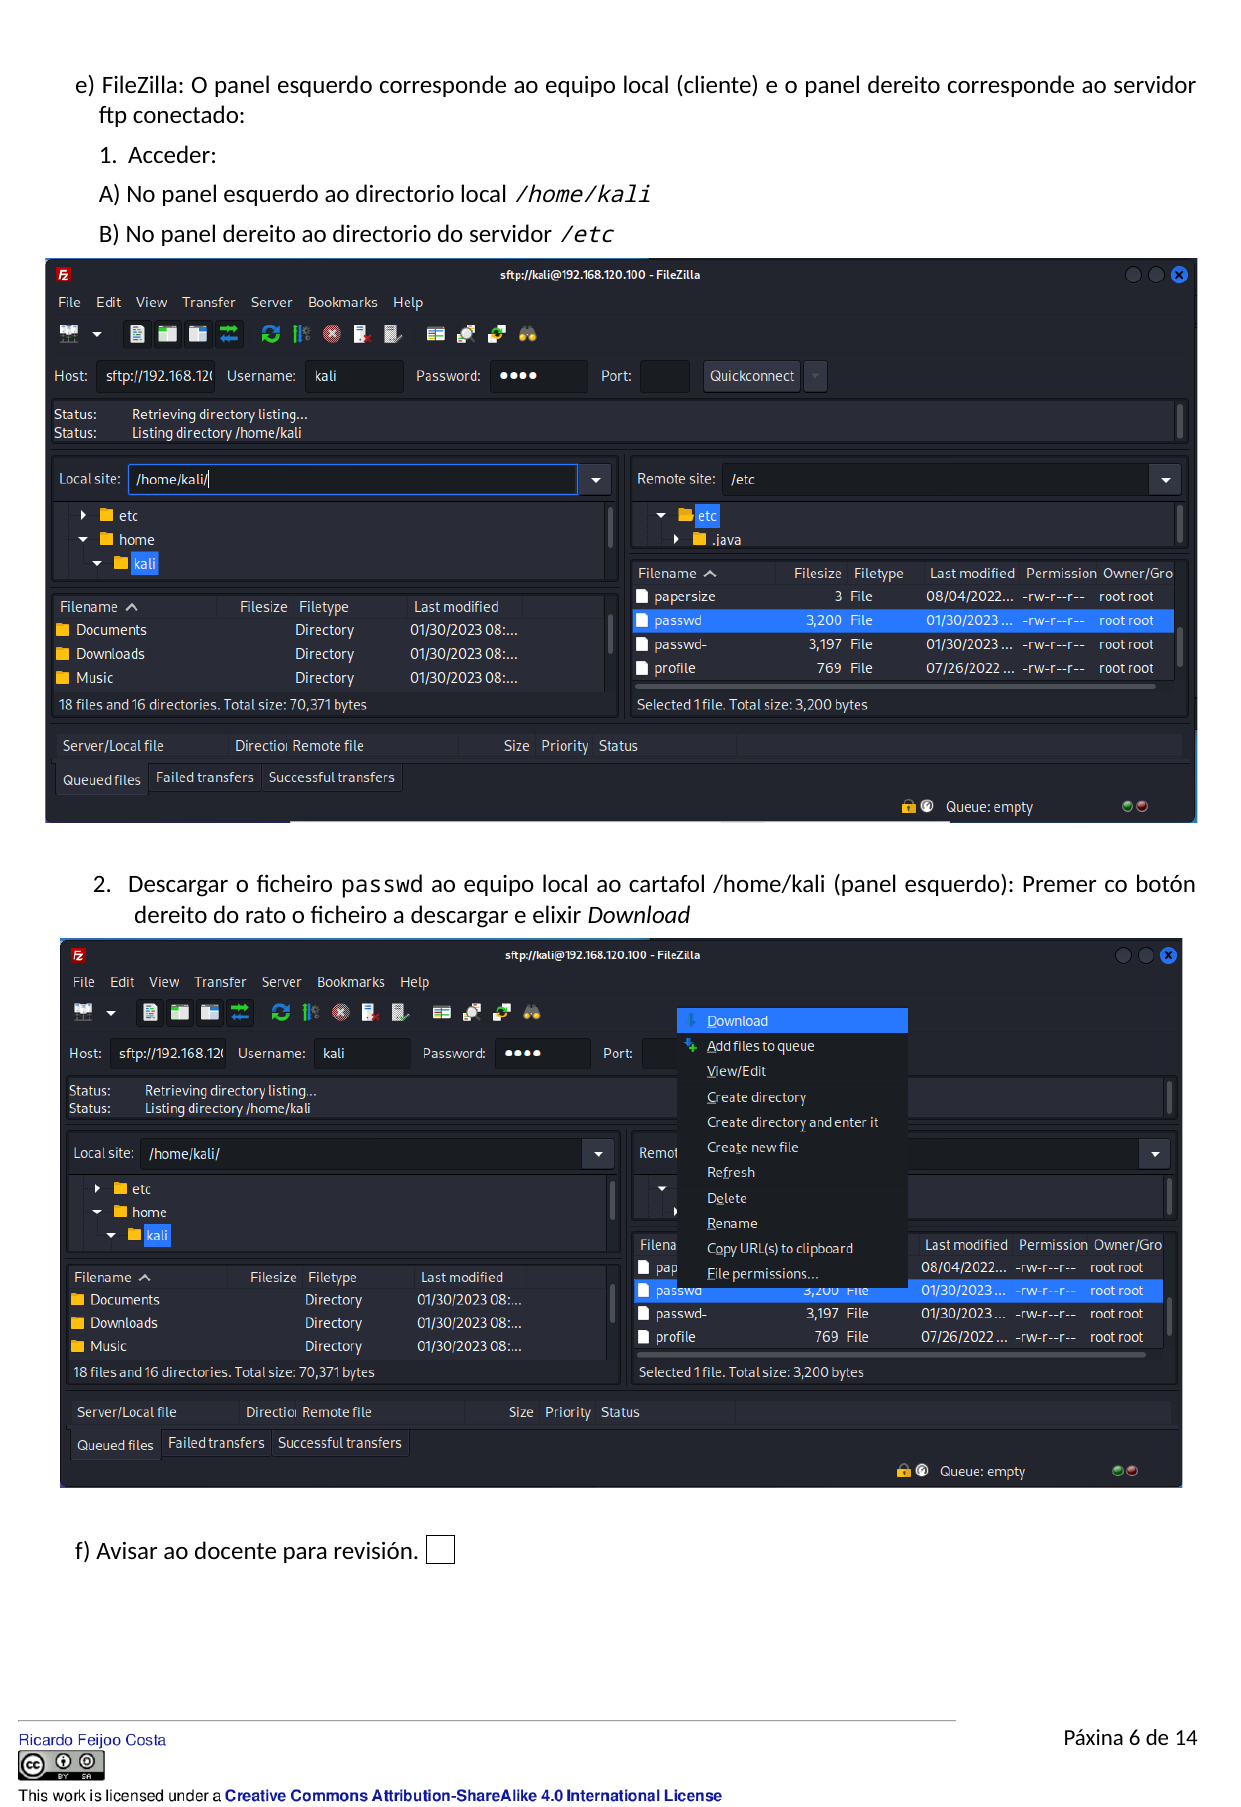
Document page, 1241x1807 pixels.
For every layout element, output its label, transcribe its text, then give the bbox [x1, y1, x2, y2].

list Acceder: [98, 139, 1197, 169]
list B) No panel dereito ao directorio do servidor /etc [63, 218, 1197, 249]
picture [8, 1715, 957, 1806]
picture [45, 258, 1198, 823]
text f) Avisar ao docente para revisión. [75, 1536, 1197, 1566]
text e) FileZilla: O panel esquerdo corresponde ao equipo local (cliente) e o panel dereito corresponde ao servidor ftp conectado: [75, 69, 1197, 130]
list Descargar o ficheiro passwd ao equipo local ao cartafol /home/kali (panel esquerdo): Premer co botón dereito do rato o ficheiro a descargar e elixir Download [93, 868, 1197, 930]
list A) No panel esquerdo ao directorio local /home/kali [63, 178, 1197, 209]
picture [60, 938, 1183, 1488]
